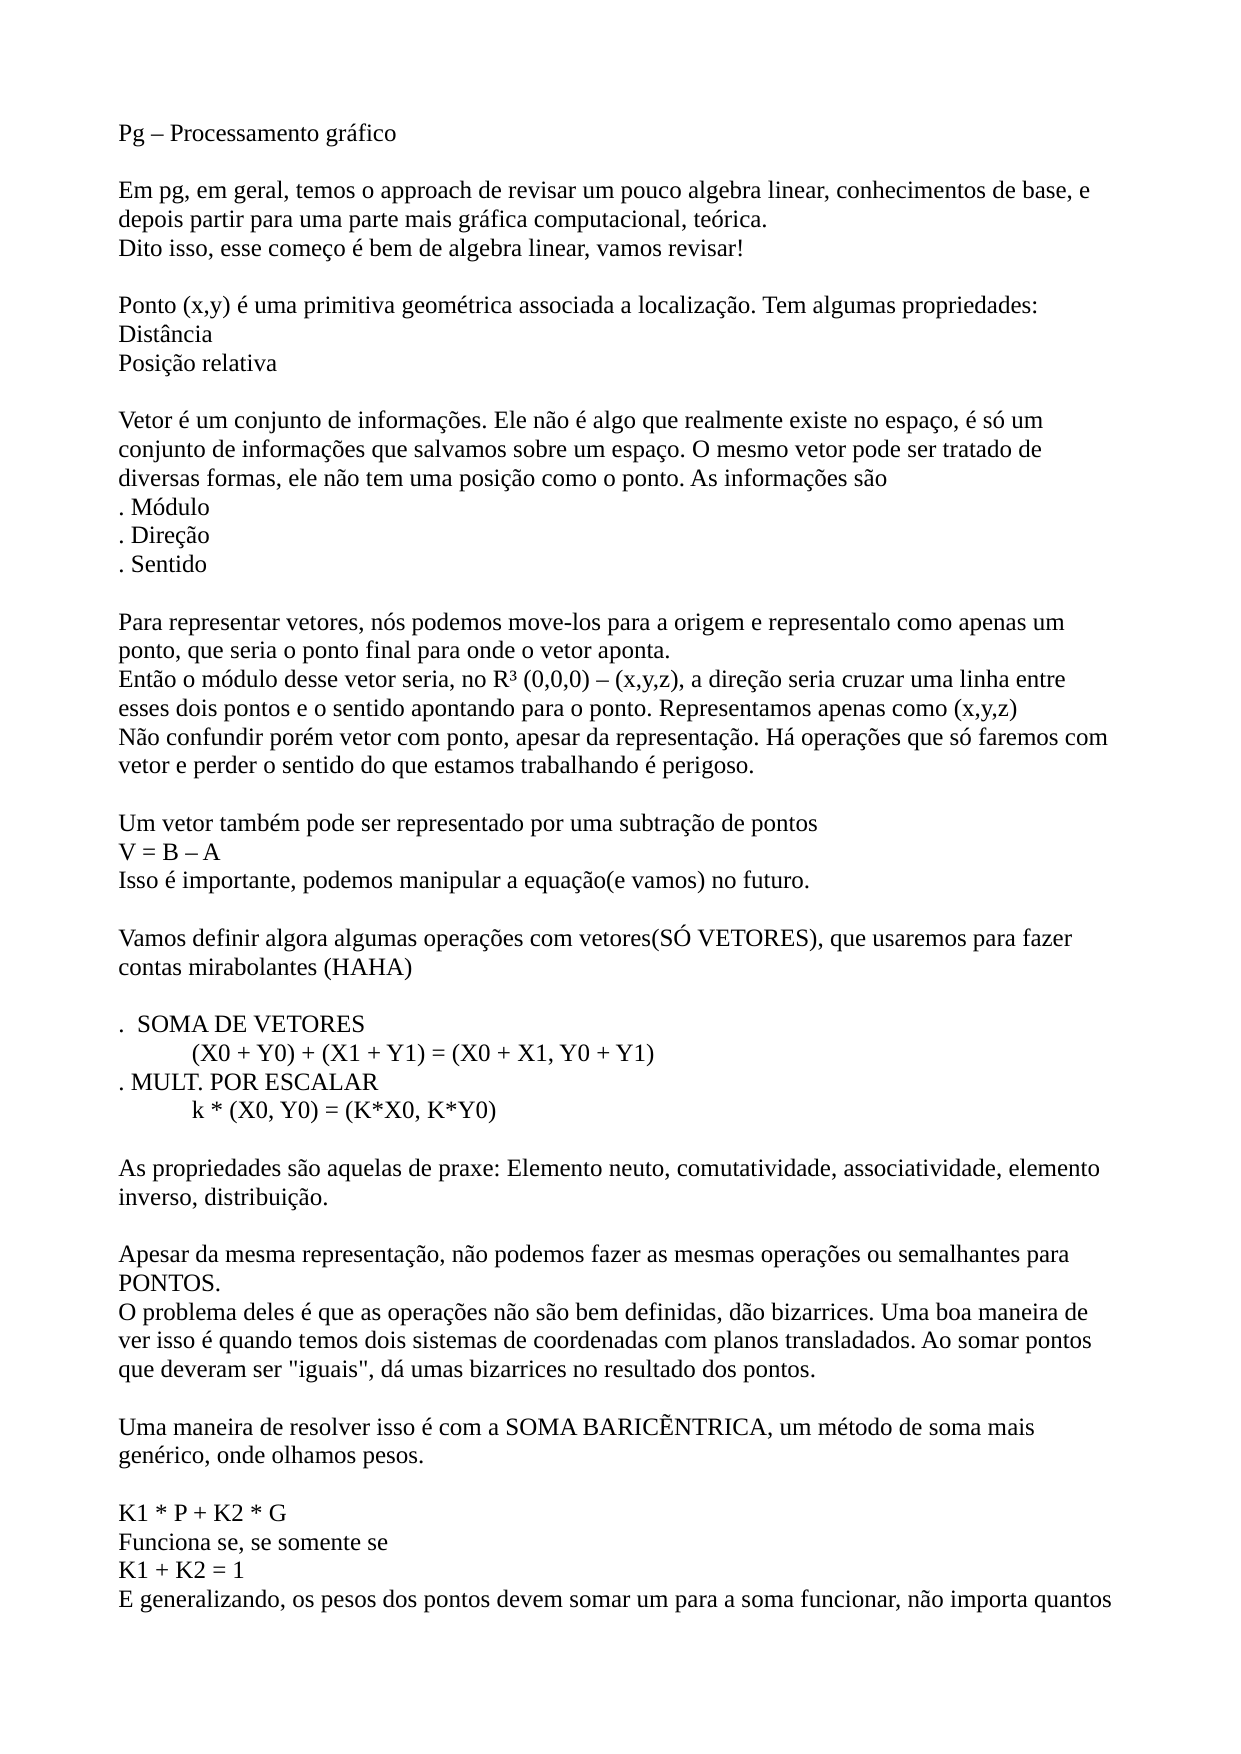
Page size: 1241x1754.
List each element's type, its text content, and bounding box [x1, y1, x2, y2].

text . MULT. POR ESCALAR [118, 1067, 1122, 1096]
text As propriedades são aquelas de praxe: Elemento neuto, comutatividade, associatividade, elemento inverso, distribuição. [118, 1153, 1122, 1211]
text Não confundir porém vetor com ponto, apesar da representação. Há operações que só faremos com vetor e perder o sentido do que estamos trabalhando é perigoso. [118, 722, 1122, 779]
text Um vetor também pode ser representado por uma subtração de pontos [118, 808, 1122, 837]
text (X0 + Y0) + (X1 + Y1) = (X0 + X1, Y0 + Y1) [118, 1038, 1122, 1067]
text Em pg, em geral, temos o approach de revisar um pouco algebra linear, conhecimentos de base, e depois partir para uma parte mais gráfica computacional, teórica. [118, 176, 1122, 233]
text . Módulo [118, 492, 1122, 521]
text Posição relativa [118, 348, 1122, 377]
text V = B – A [118, 837, 1122, 866]
text . Direção [118, 521, 1122, 549]
text Dito isso, esse começo é bem de algebra linear, vamos revisar! [118, 233, 1122, 262]
text Vetor é um conjunto de informações. Ele não é algo que realmente existe no espaço, é só um conjunto de informações que salvamos sobre um espaço. O mesmo vetor pode ser tratado de diversas formas, ele não tem uma posição como o ponto. As informações são [118, 406, 1122, 492]
text Funciona se, se somente se [118, 1527, 1122, 1556]
text . SOMA DE VETORES [118, 1009, 1122, 1038]
text O problema deles é que as operações não são bem definidas, dão bizarrices. Uma boa maneira de ver isso é quando temos dois sistemas de coordenadas com planos transladados. Ao somar pontos que deveram ser "iguais", dá umas bizarrices no resultado dos pontos. [118, 1297, 1122, 1383]
text k * (X0, Y0) = (K*X0, K*Y0) [118, 1096, 1122, 1124]
text K1 + K2 = 1 [118, 1556, 1122, 1584]
text Isso é importante, podemos manipular a equação(e vamos) no futuro. [118, 866, 1122, 894]
text K1 * P + K2 * G [118, 1498, 1122, 1527]
text Uma maneira de resolver isso é com a SOMA BARICẼNTRICA, um método de soma mais genérico, onde olhamos pesos. [118, 1412, 1122, 1469]
text Para representar vetores, nós podemos move-los para a origem e representalo como apenas um ponto, que seria o ponto final para onde o vetor aponta. Então o módulo desse vetor seria, no R³ (0,0,0) – (x,y,z), a direção seria cruzar uma linha entre esses dois pontos e o sentido apontando para o ponto. Representamos apenas como (x,y,z) [118, 607, 1122, 722]
text Pg – Processamento gráfico [118, 118, 1122, 147]
text E generalizando, os pesos dos pontos devem somar um para a soma funcionar, não importa quantos [118, 1584, 1122, 1613]
text Apesar da mesma representação, não podemos fazer as mesmas operações ou semalhantes para PONTOS. [118, 1239, 1122, 1297]
text . Sentido [118, 549, 1122, 578]
text Ponto (x,y) é uma primitiva geométrica associada a localização. Tem algumas propriedades: Distância [118, 291, 1122, 348]
text Vamos definir algora algumas operações com vetores(SÓ VETORES), que usaremos para fazer contas mirabolantes (HAHA) [118, 923, 1122, 981]
